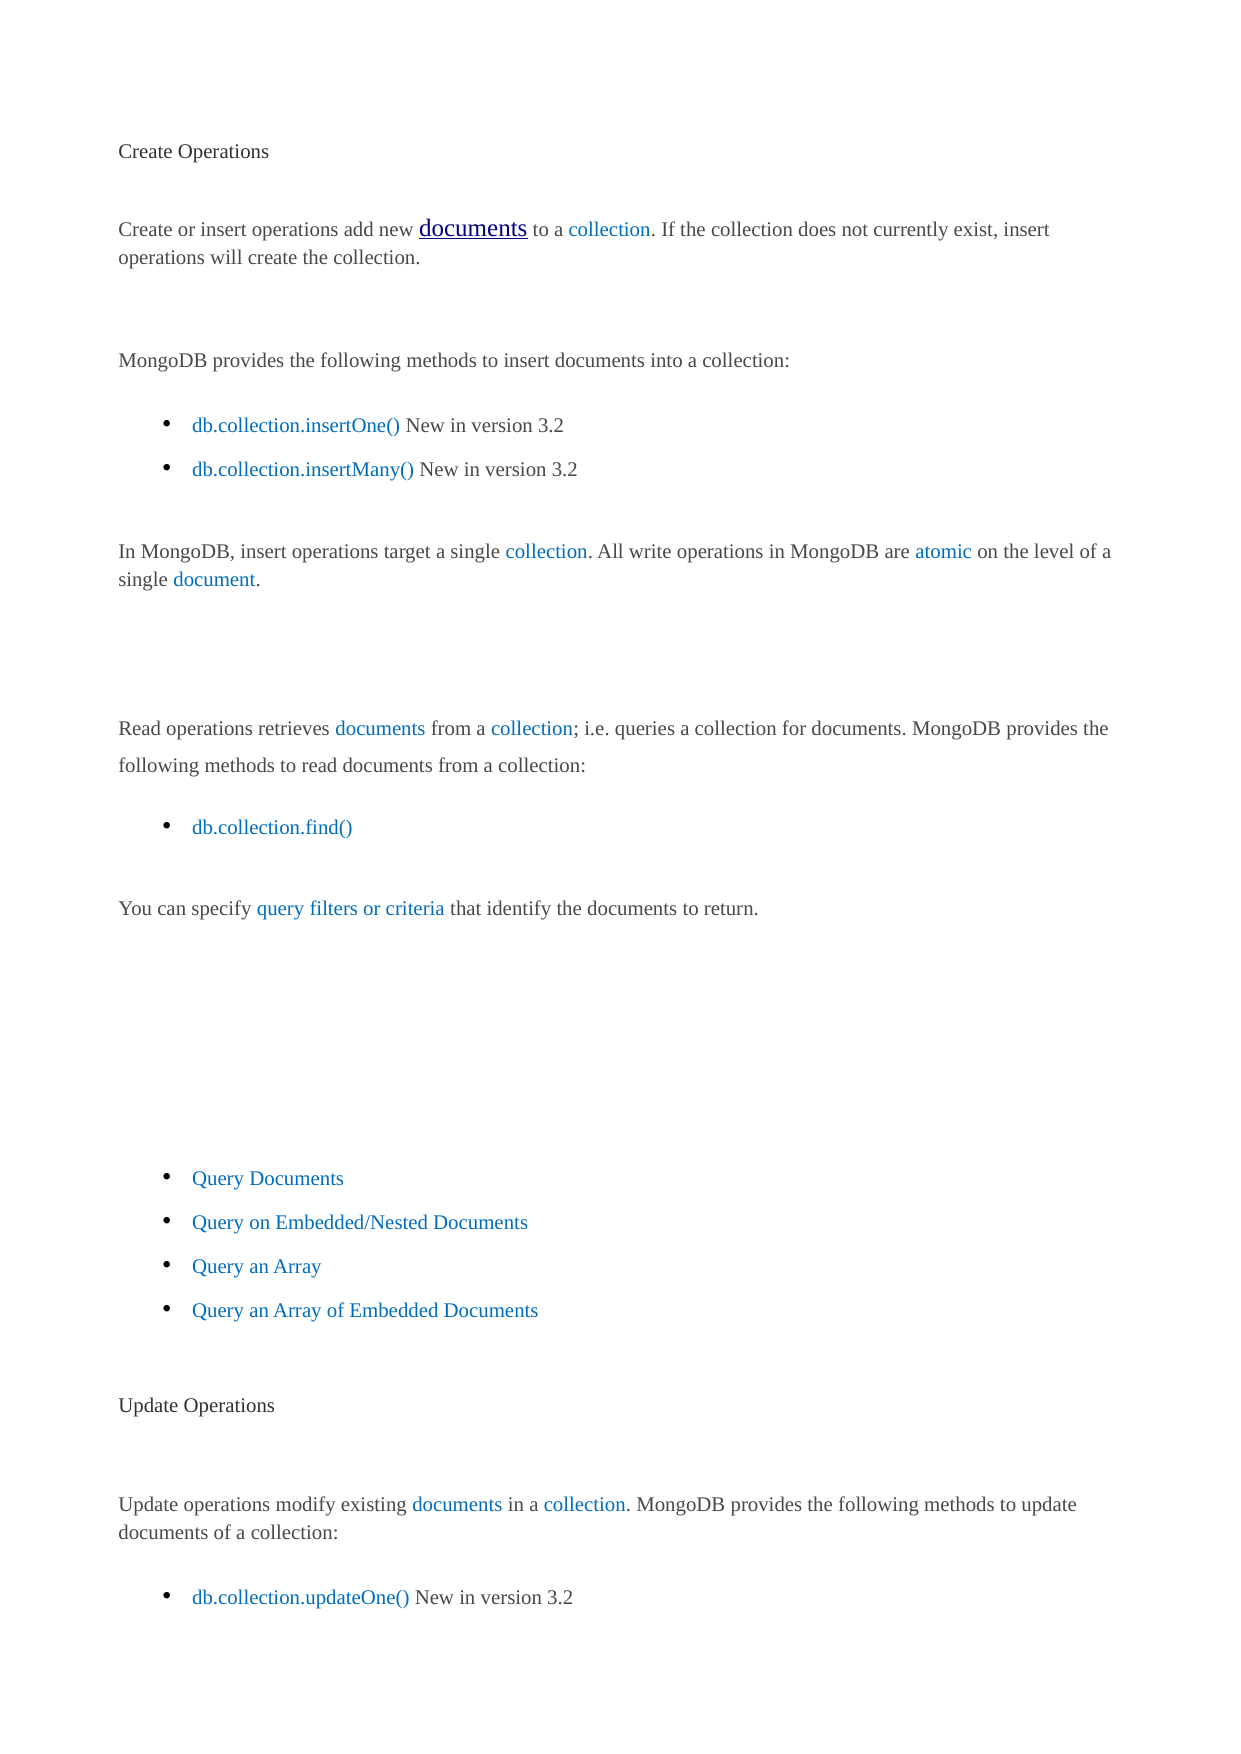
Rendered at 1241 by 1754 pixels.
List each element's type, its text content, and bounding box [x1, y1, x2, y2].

list db.collection.insertMany() New in version 3.2 [162, 457, 1122, 482]
text In MongoDB, insert operations target a single collection. All write operations in MongoDB are atomic on the level of a single document. [118, 539, 1122, 591]
text MongoDB provides the following methods to insert documents into a collection: [118, 348, 1122, 372]
subtitle Create Operations [118, 139, 1122, 163]
list db.collection.insertOne() New in version 3.2 [162, 413, 1122, 438]
text Create or insert operations add new documents to a collection. If the collection does not currently exist, insert operations will create the collection. [118, 213, 1122, 269]
text Update operations modify existing documents in a collection. MongoDB provides the following methods to update documents of a collection: [118, 1492, 1122, 1544]
list Query on Embedded/Nested Documents [162, 1210, 1122, 1235]
subtitle Read operations retrieves documents from a collection; i.e. queries a collection for documents. MongoDB provides the following methods to read documents from a collection: [118, 702, 1122, 777]
list db.collection.updateOne() New in version 3.2 [162, 1585, 1122, 1610]
list Query an Array of Embedded Documents [162, 1298, 1122, 1323]
list Query an Array [162, 1254, 1122, 1279]
subtitle Update Operations [118, 1380, 1122, 1417]
text You can specify query filters or criteria that identify the documents to return. [118, 896, 1122, 920]
list Query Documents [162, 1166, 1122, 1191]
list db.collection.find() [162, 814, 1122, 839]
